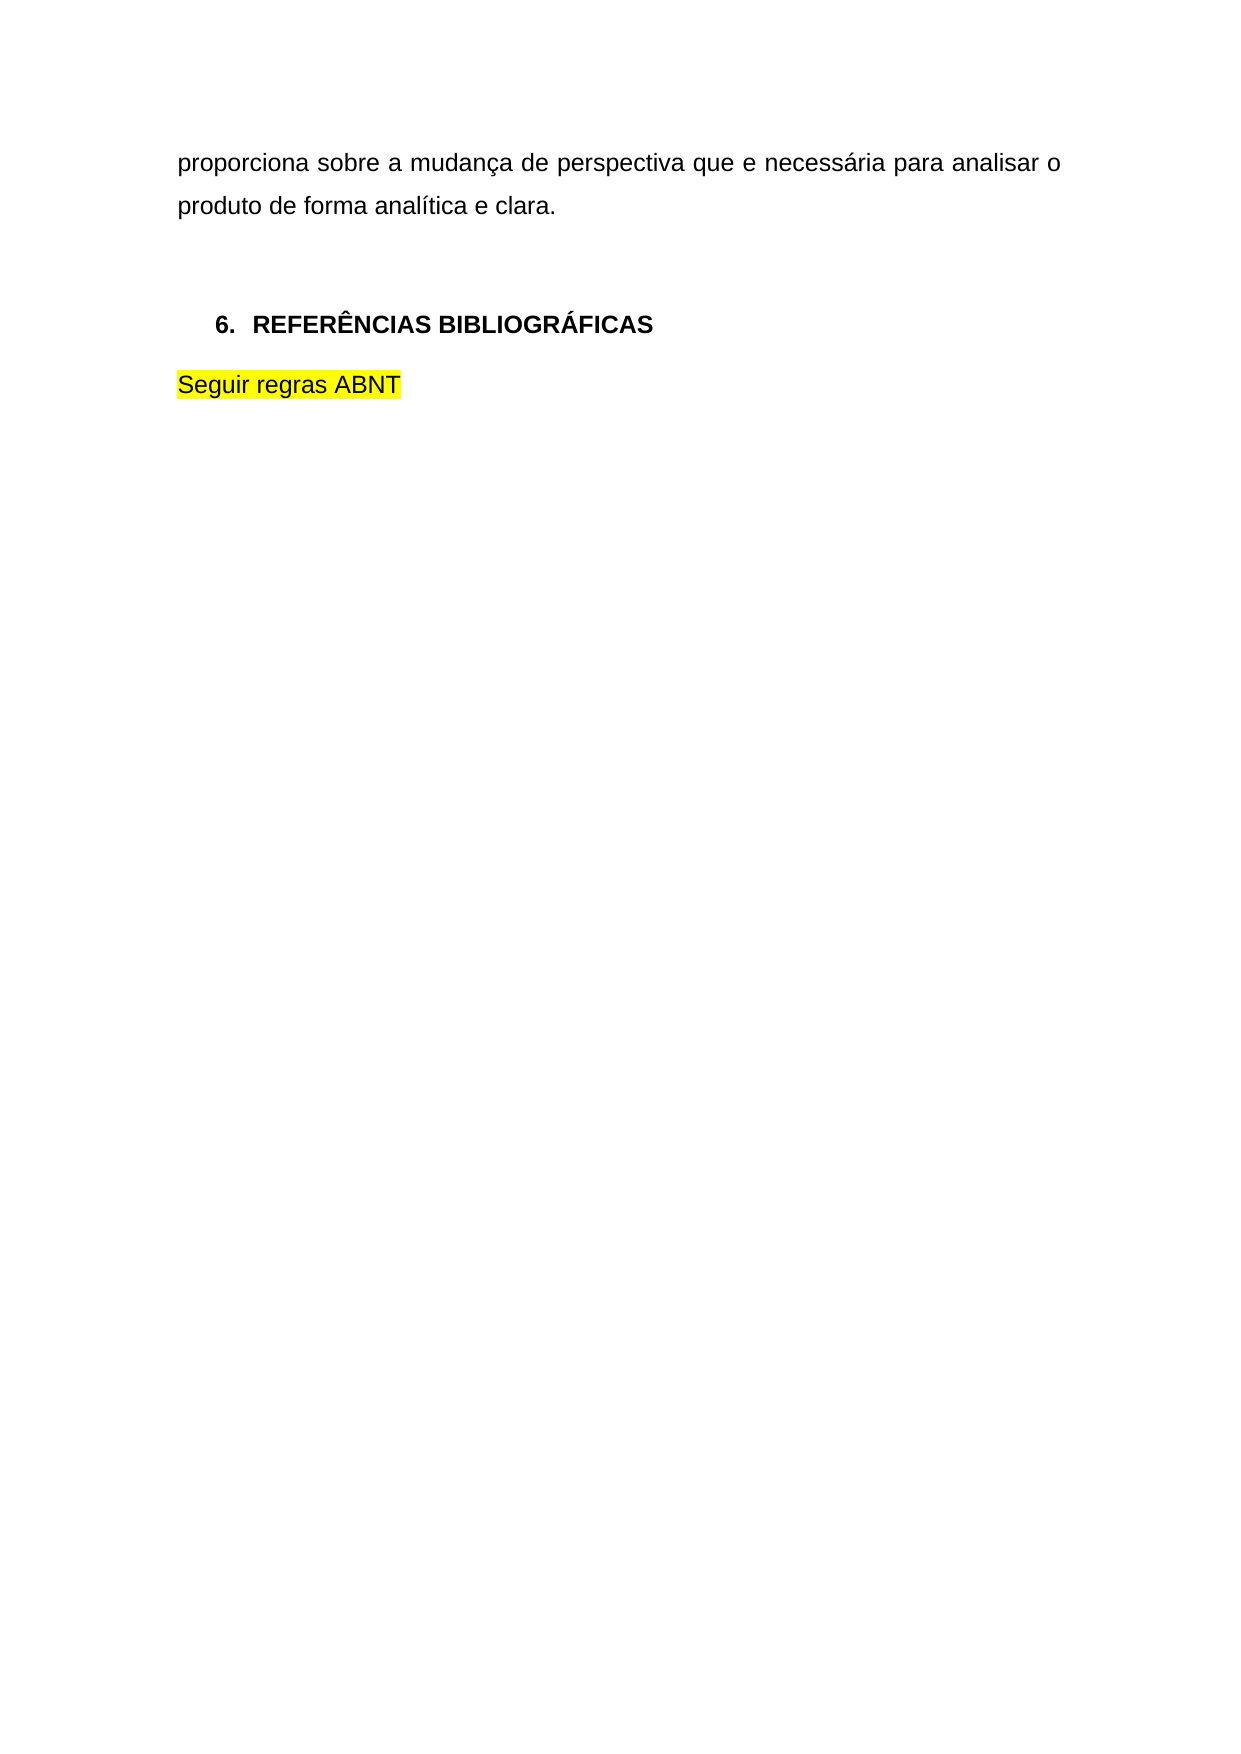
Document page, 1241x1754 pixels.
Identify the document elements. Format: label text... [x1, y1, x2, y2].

subtitle REFERÊNCIAS BIBLIOGRÁFICAS [215, 310, 1063, 339]
text proporciona sobre a mudança de perspectiva que e necessária para analisar o produto de forma analítica e clara. [177, 148, 1063, 219]
text Seguir regras ABNT [177, 370, 1063, 399]
